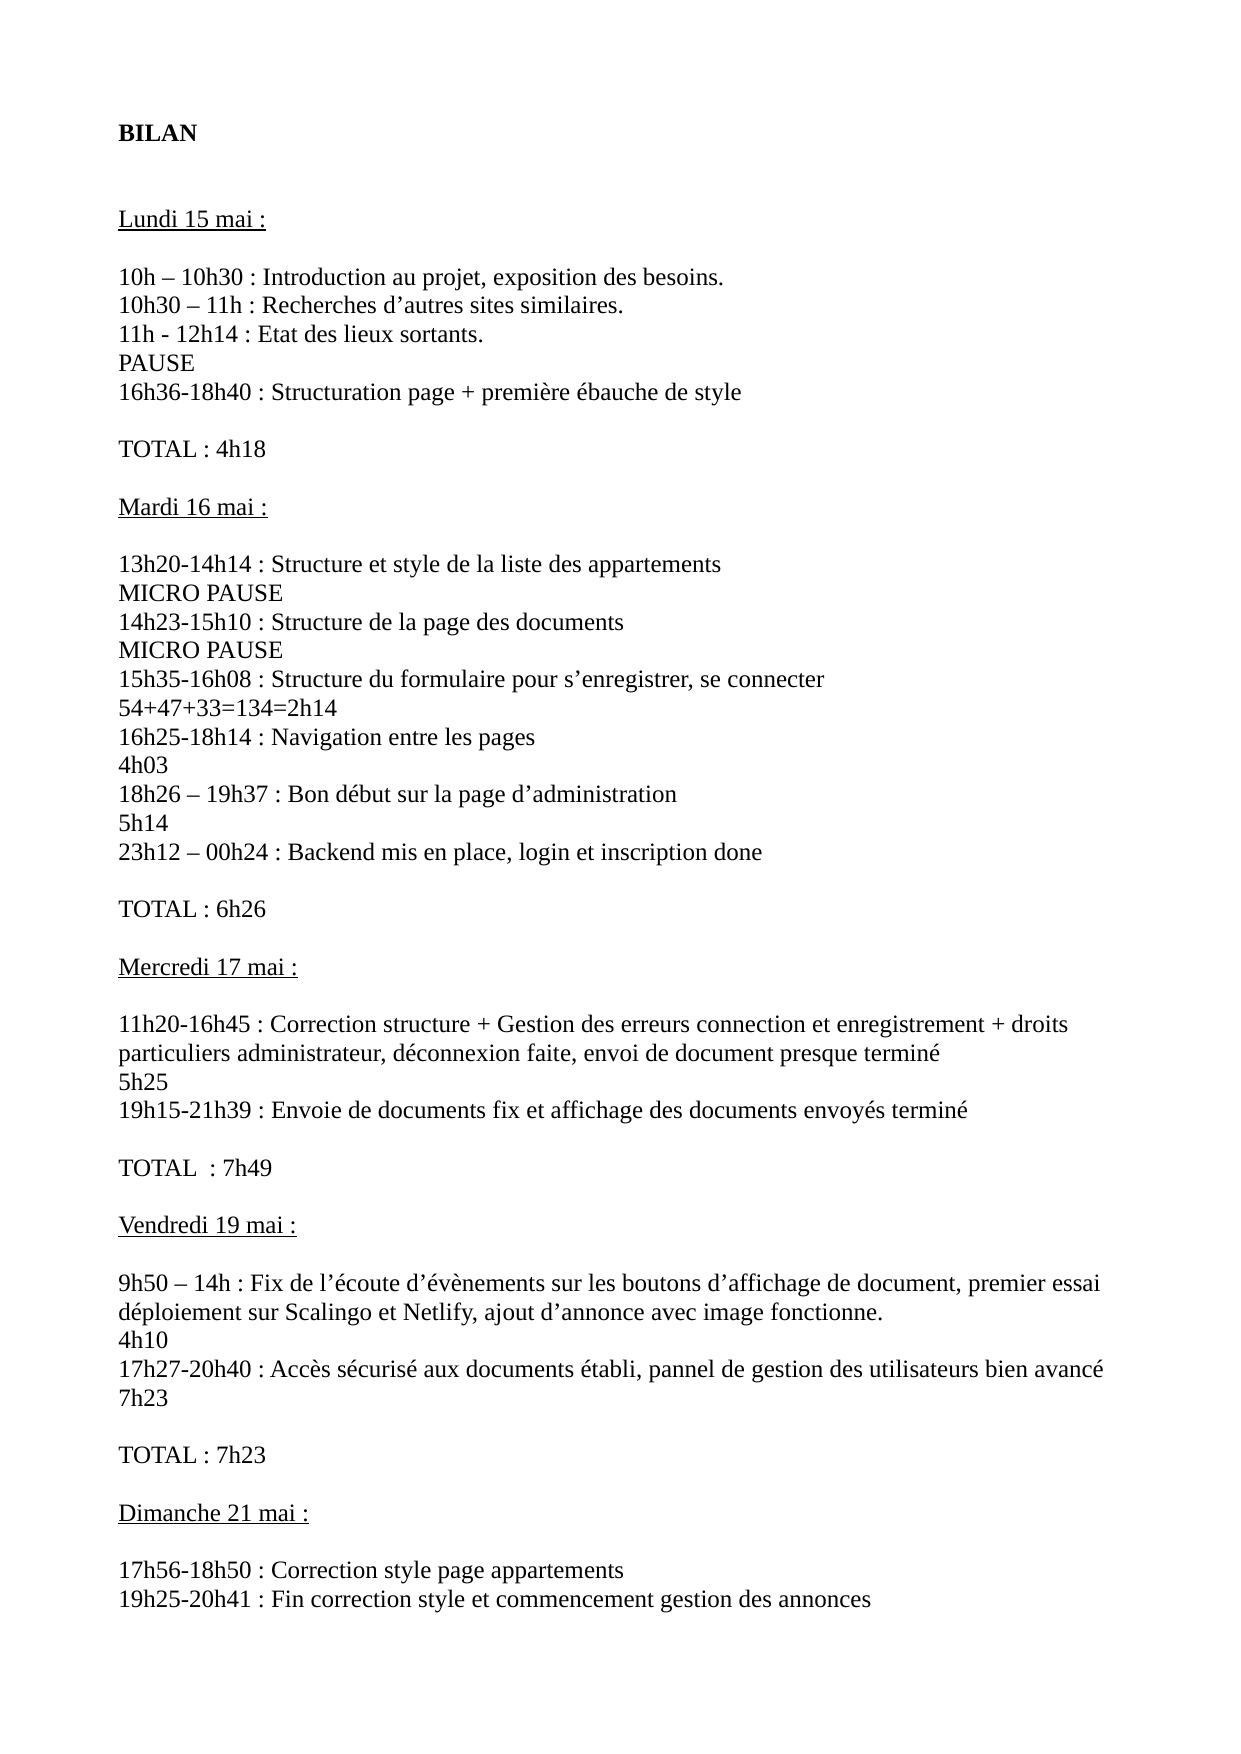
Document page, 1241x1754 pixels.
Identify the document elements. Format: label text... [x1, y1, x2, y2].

text Lundi 15 mai : [118, 204, 1122, 233]
text 10h – 10h30 : Introduction au projet, exposition des besoins. [118, 262, 1122, 291]
text 15h35-16h08 : Structure du formulaire pour s’enregistrer, se connecter [118, 664, 1122, 693]
text TOTAL : 4h18 [118, 434, 1122, 463]
text 23h12 – 00h24 : Backend mis en place, login et inscription done [118, 837, 1122, 866]
text 17h56-18h50 : Correction style page appartements [118, 1556, 1122, 1584]
text 19h15-21h39 : Envoie de documents fix et affichage des documents envoyés terminé [118, 1096, 1122, 1124]
text 4h03 [118, 751, 1122, 779]
text 11h20-16h45 : Correction structure + Gestion des erreurs connection et enregistrement + droits particuliers administrateur, déconnexion faite, envoi de document presque terminé [118, 1009, 1122, 1067]
text 16h25-18h14 : Navigation entre les pages [118, 722, 1122, 751]
text 16h36-18h40 : Structuration page + première ébauche de style [118, 377, 1122, 406]
text 5h14 [118, 808, 1122, 837]
text 10h30 – 11h : Recherches d’autres sites similaires. [118, 291, 1122, 319]
text PAUSE [118, 348, 1122, 377]
text 19h25-20h41 : Fin correction style et commencement gestion des annonces [118, 1584, 1122, 1613]
text MICRO PAUSE [118, 578, 1122, 607]
text 5h25 [118, 1067, 1122, 1096]
text 17h27-20h40 : Accès sécurisé aux documents établi, pannel de gestion des utilisateurs bien avancé [118, 1354, 1122, 1383]
text Vendredi 19 mai : [118, 1211, 1122, 1239]
text 4h10 [118, 1326, 1122, 1354]
text Mardi 16 mai : [118, 492, 1122, 521]
text Dimanche 21 mai : [118, 1498, 1122, 1527]
text 54+47+33=134=2h14 [118, 693, 1122, 722]
text 7h23 [118, 1383, 1122, 1412]
text TOTAL : 7h49 [118, 1153, 1122, 1182]
text 13h20-14h14 : Structure et style de la liste des appartements [118, 549, 1122, 578]
text MICRO PAUSE [118, 636, 1122, 664]
text BILAN [118, 118, 1122, 147]
text 9h50 – 14h : Fix de l’écoute d’évènements sur les boutons d’affichage de document, premier essai déploiement sur Scalingo et Netlify, ajout d’annonce avec image fonctionne. [118, 1268, 1122, 1326]
text 14h23-15h10 : Structure de la page des documents [118, 607, 1122, 636]
text 11h - 12h14 : Etat des lieux sortants. [118, 319, 1122, 348]
text TOTAL : 6h26 [118, 894, 1122, 923]
text Mercredi 17 mai : [118, 952, 1122, 981]
text 18h26 – 19h37 : Bon début sur la page d’administration [118, 779, 1122, 808]
text TOTAL : 7h23 [118, 1441, 1122, 1469]
